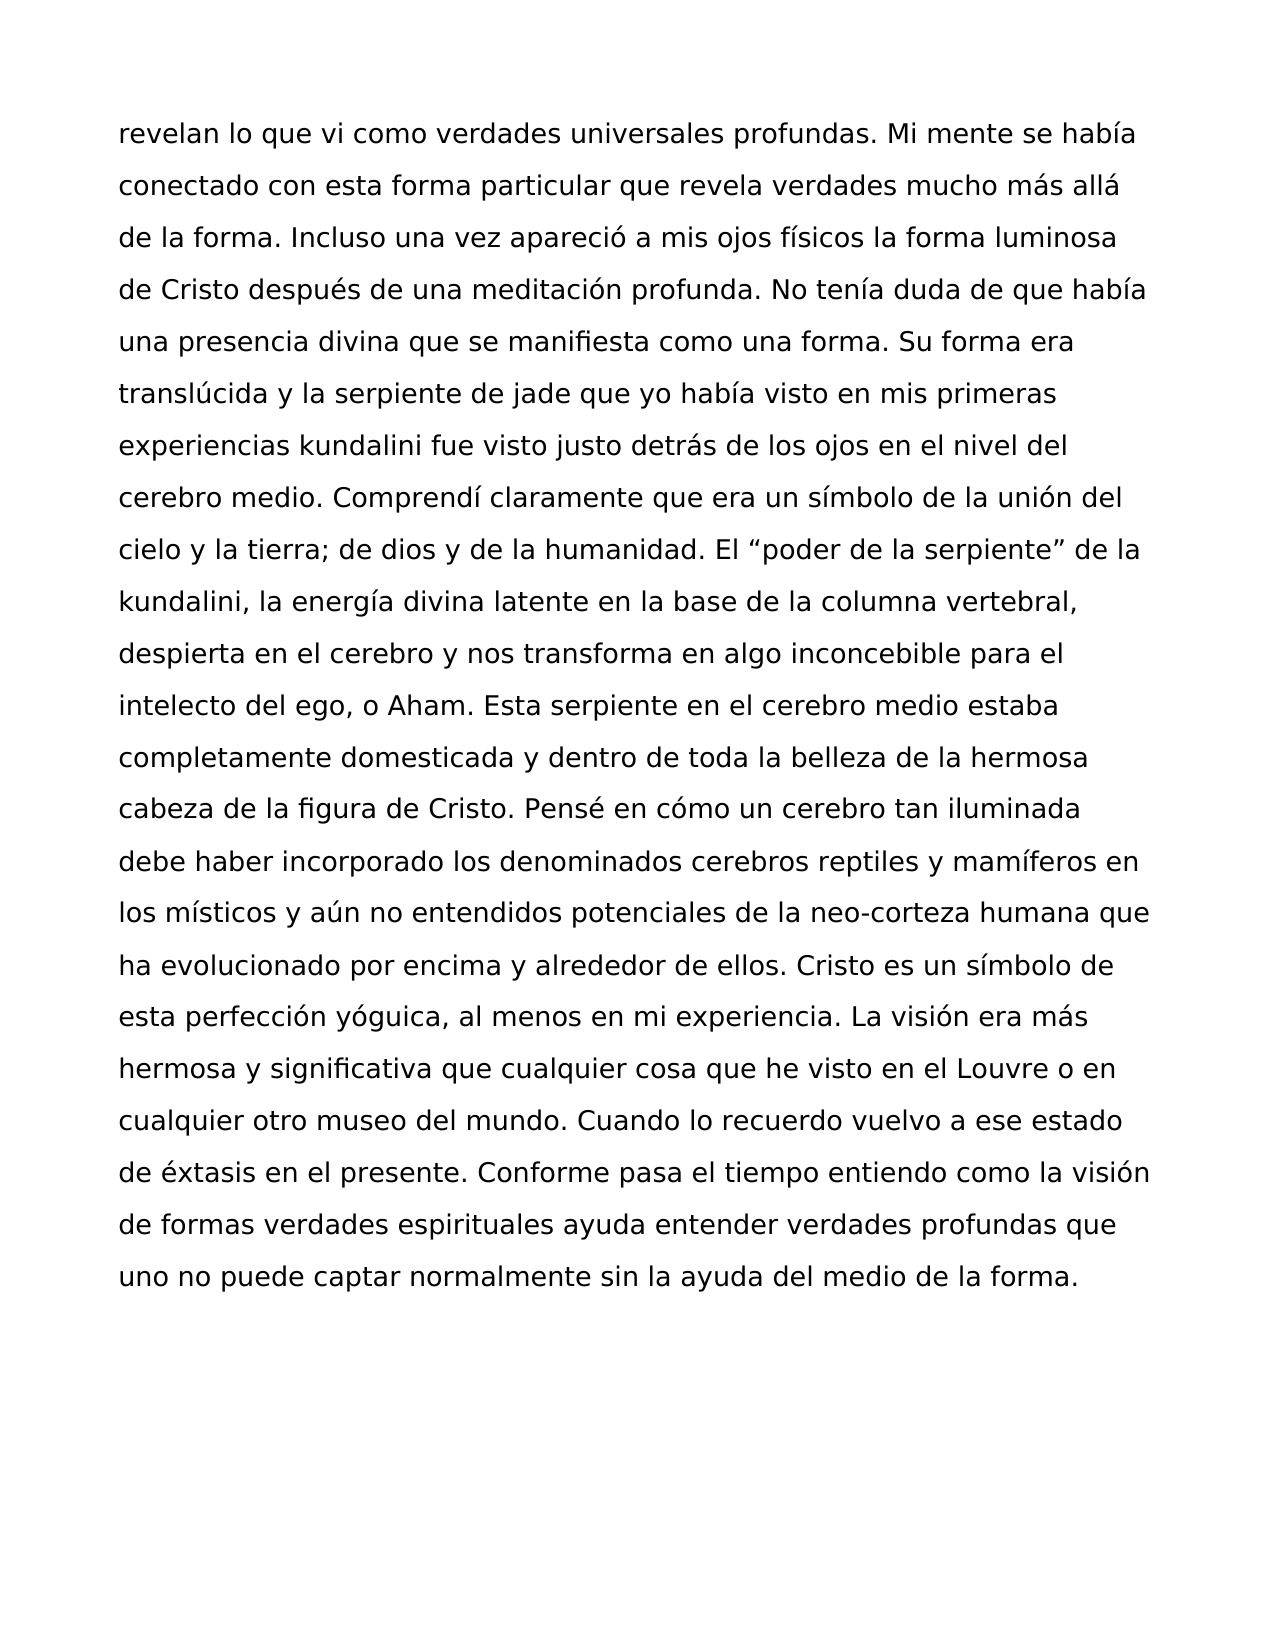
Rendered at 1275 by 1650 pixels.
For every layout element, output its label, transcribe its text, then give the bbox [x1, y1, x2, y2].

text revelan lo que vi como verdades universales profundas. Mi mente se había conectado con esta forma particular que revela verdades mucho más allá de la forma. Incluso una vez apareció a mis ojos físicos la forma luminosa de Cristo después de una meditación profunda. No tenía duda de que había una presencia divina que se manifiesta como una forma. Su forma era translúcida y la serpiente de jade que yo había visto en mis primeras experiencias kundalini fue visto justo detrás de los ojos en el nivel del cerebro medio. Comprendí claramente que era un símbolo de la unión del cielo y la tierra; de dios y de la humanidad. El “poder de la serpiente” de la kundalini, la energía divina latente en la base de la columna vertebral, despierta en el cerebro y nos transforma en algo inconcebible para el intelecto del ego, o Aham. Esta serpiente en el cerebro medio estaba completamente domesticada y dentro de toda la belleza de la hermosa cabeza de la figura de Cristo. Pensé en cómo un cerebro tan iluminada debe haber incorporado los denominados cerebros reptiles y mamíferos en los místicos y aún no entendidos potenciales de la neo-corteza humana que ha evolucionado por encima y alrededor de ellos. Cristo es un símbolo de esta perfección yóguica, al menos en mi experiencia. La visión era más hermosa y significativa que cualquier cosa que he visto en el Louvre o en cualquier otro museo del mundo. Cuando lo recuerdo vuelvo a ese estado de éxtasis en el presente. Conforme pasa el tiempo entiendo como la visión de formas verdades espirituales ayuda entender verdades profundas que uno no puede captar normalmente sin la ayuda del medio de la forma. [118, 118, 1157, 1293]
